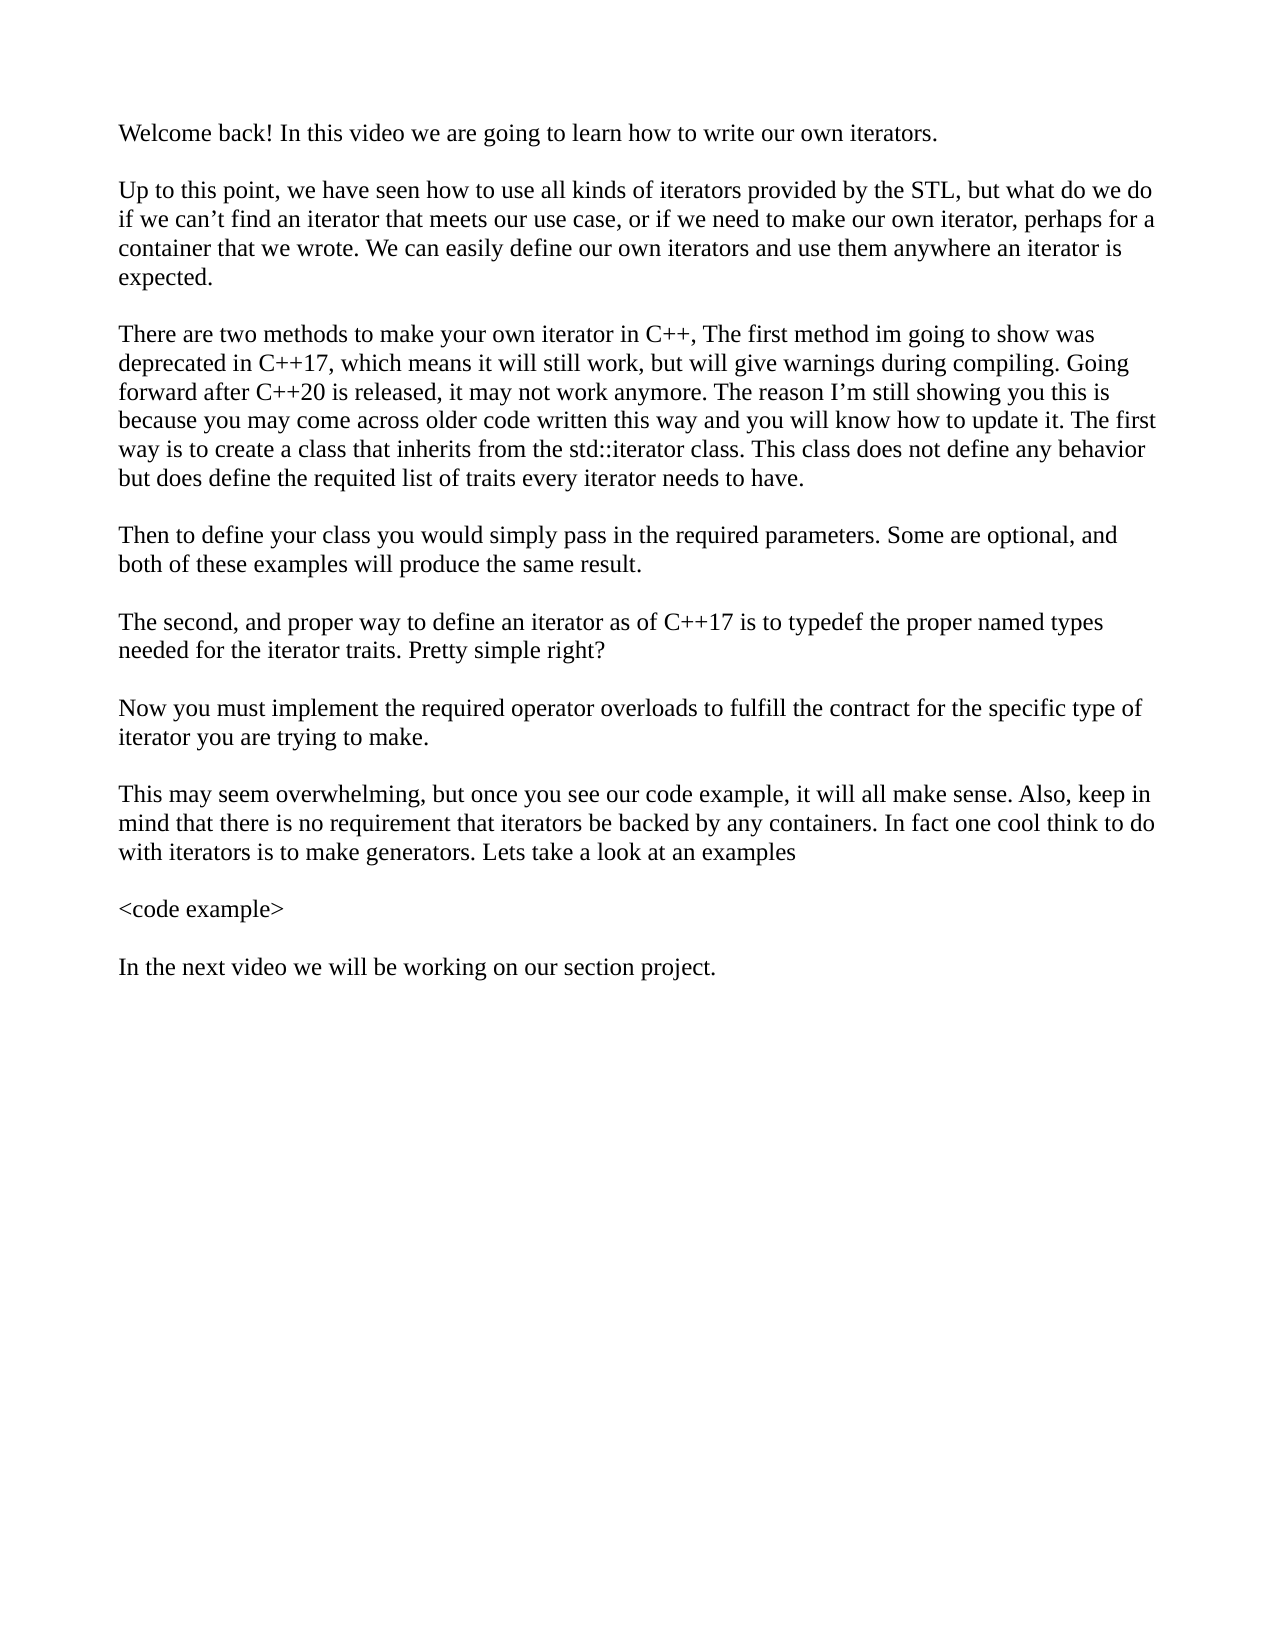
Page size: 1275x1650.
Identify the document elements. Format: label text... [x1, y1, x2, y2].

text This may seem overwhelming, but once you see our code example, it will all make sense. Also, keep in mind that there is no requirement that iterators be backed by any containers. In fact one cool think to do with iterators is to make generators. Lets take a look at an examples [118, 779, 1157, 866]
text Now you must implement the required operator overloads to fulfill the contract for the specific type of iterator you are trying to make. [118, 693, 1157, 751]
text In the next video we will be working on our section project. [118, 952, 1157, 981]
text Welcome back! In this video we are going to learn how to write our own iterators. [118, 118, 1157, 147]
text The second, and proper way to define an iterator as of C++17 is to typedef the proper named types needed for the iterator traits. Pretty simple right? [118, 607, 1157, 664]
text Then to define your class you would simply pass in the required parameters. Some are optional, and both of these examples will produce the same result. [118, 521, 1157, 578]
text Up to this point, we have seen how to use all kinds of iterators provided by the STL, but what do we do if we can’t find an iterator that meets our use case, or if we need to make our own iterator, perhaps for a container that we wrote. We can easily define our own iterators and use them anywhere an iterator is expected. [118, 176, 1157, 291]
text <code example> [118, 894, 1157, 923]
text There are two methods to make your own iterator in C++, The first method im going to show was deprecated in C++17, which means it will still work, but will give warnings during compiling. Going forward after C++20 is released, it may not work anymore. The reason I’m still showing you this is because you may come across older code written this way and you will know how to update it. The first way is to create a class that inherits from the std::iterator class. This class does not define any behavior but does define the requited list of traits every iterator needs to have. [118, 319, 1157, 492]
